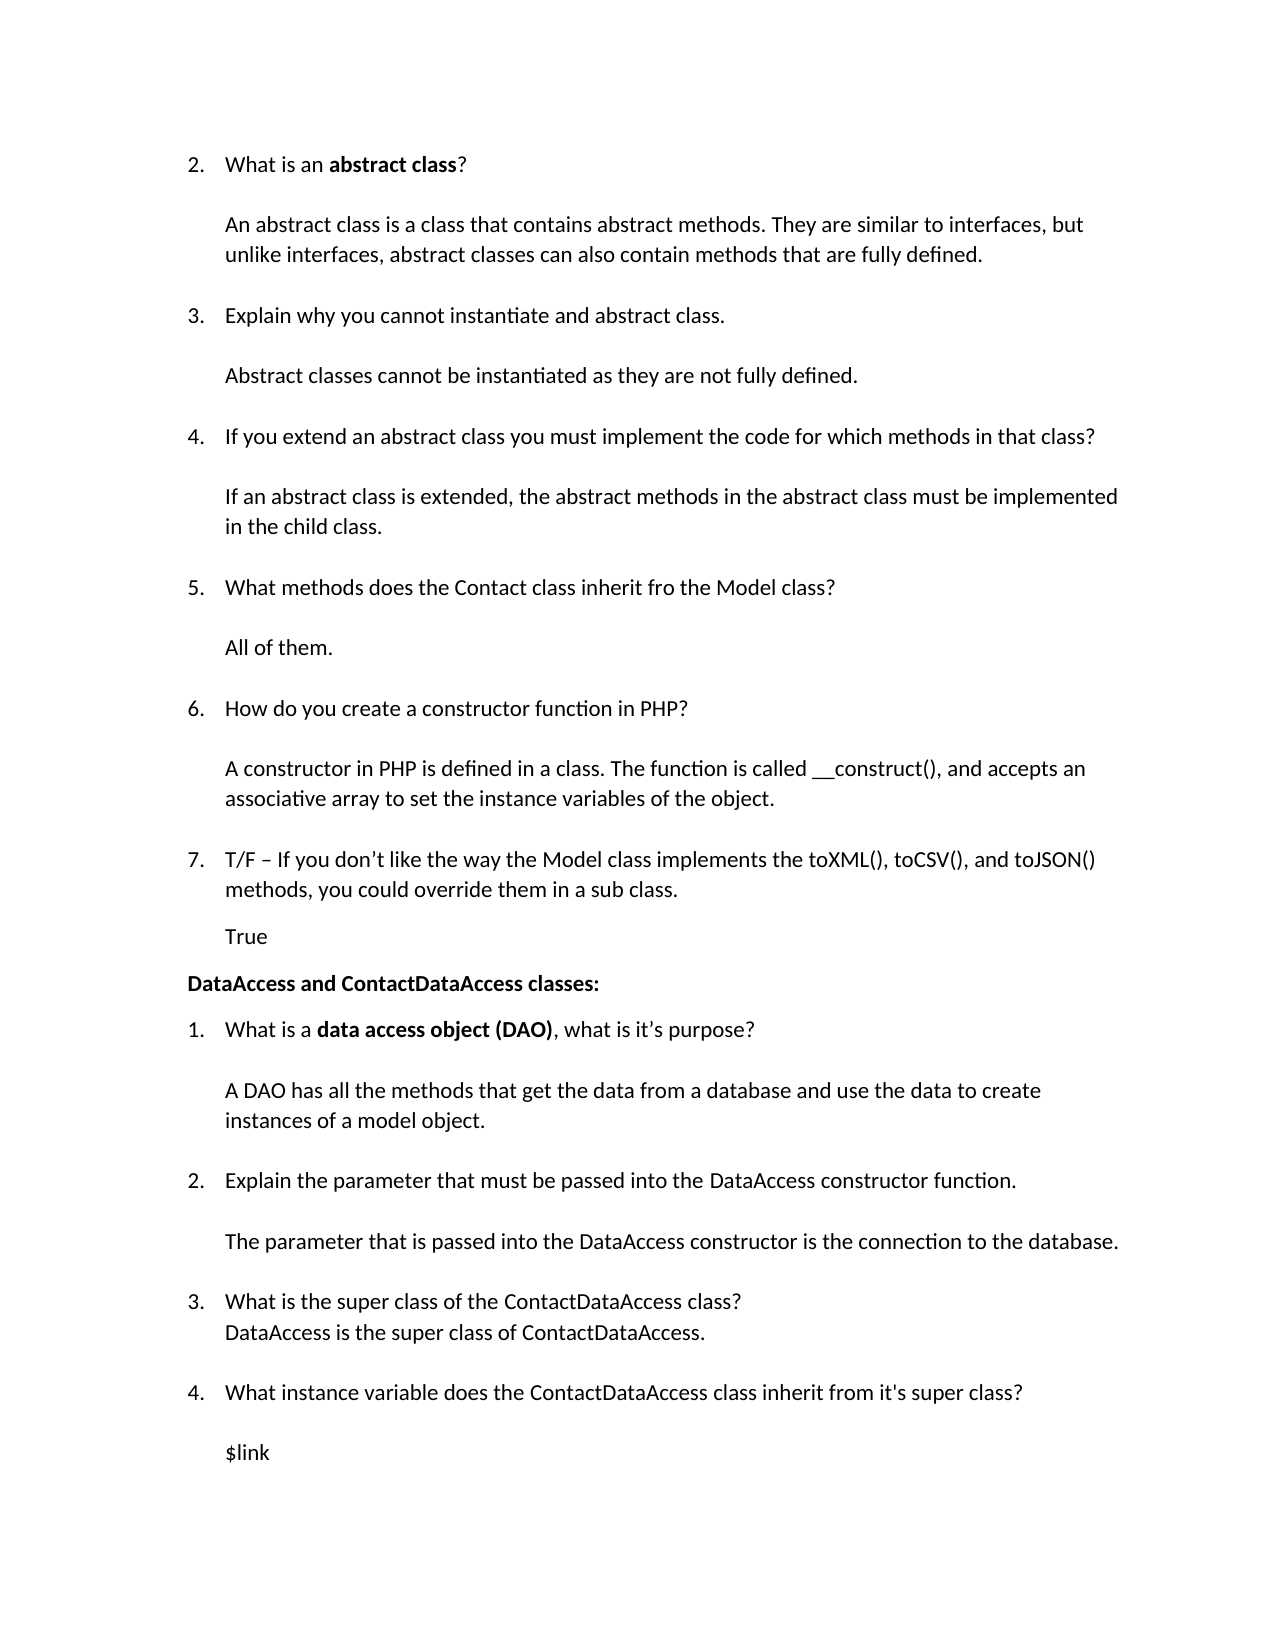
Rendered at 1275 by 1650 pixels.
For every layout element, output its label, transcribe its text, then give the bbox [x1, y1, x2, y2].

list What is the super class of the ContactDataAccess class? [187, 1287, 1125, 1316]
list How do you create a constructor function in PHP? [187, 694, 1125, 722]
list T/F – If you don’t like the way the Model class implements the toXML(), toCSV(), and toJSON() methods, you could override them in a sub class. [187, 845, 1125, 903]
list A DAO has all the methods that get the data from a database and use the data to create instances of a model object. [225, 1076, 1125, 1134]
list What instance variable does the ContactDataAccess class inherit from it's super class? [187, 1378, 1125, 1406]
list What methods does the Contact class inherit fro the Model class? [187, 573, 1125, 601]
list A constructor in PHP is defined in a class. The function is called __construct(), and accepts an associative array to set the instance variables of the object. [225, 754, 1125, 812]
list Explain the parameter that must be passed into the DataAccess constructor function. [187, 1167, 1125, 1195]
list Explain why you cannot instantiate and abstract class. [187, 301, 1125, 329]
text True [150, 922, 1125, 950]
list If you extend an abstract class you must implement the code for which methods in that class? [187, 422, 1125, 450]
list If an abstract class is extended, the abstract methods in the abstract class must be implemented in the child class. [225, 482, 1125, 541]
list An abstract class is a class that contains abstract methods. They are similar to interfaces, but unlike interfaces, abstract classes can also contain methods that are fully defined. [225, 210, 1125, 269]
text DataAccess and ContactDataAccess classes: [187, 969, 1125, 997]
list $link [225, 1438, 1125, 1467]
list What is an abstract class? [187, 150, 1125, 178]
list The parameter that is passed into the DataAccess constructor is the connection to the database. [225, 1227, 1125, 1255]
list DataAccess is the super class of ContactDataAccess. [225, 1318, 1125, 1346]
list Abstract classes cannot be instantiated as they are not fully defined. [225, 361, 1125, 389]
list All of them. [225, 633, 1125, 661]
list What is a data access object (DAO), what is it’s purpose? [187, 1016, 1125, 1044]
